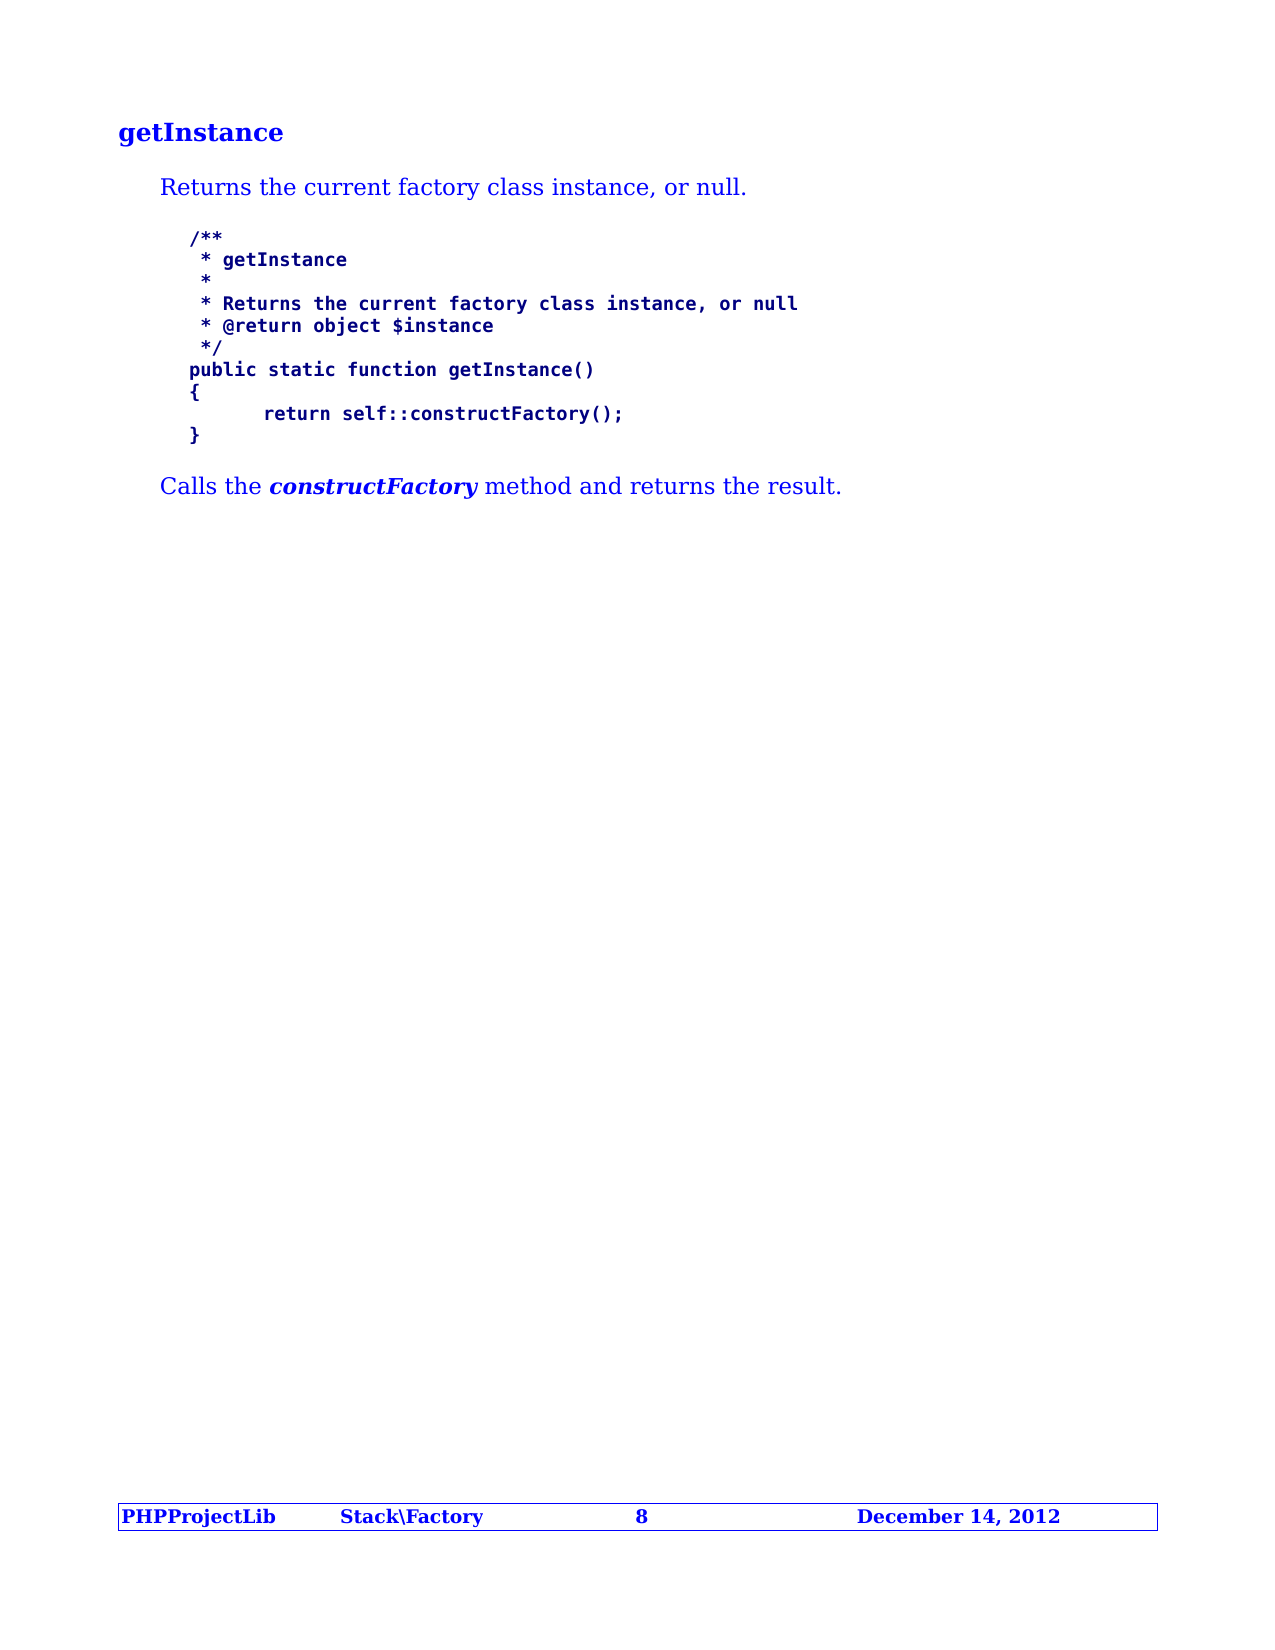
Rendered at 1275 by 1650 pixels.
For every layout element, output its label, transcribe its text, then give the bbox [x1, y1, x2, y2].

list * [189, 271, 1157, 293]
list * @return object $instance [189, 315, 1157, 337]
list */ [189, 337, 1157, 359]
title getInstance [118, 118, 1157, 147]
list public static function getInstance() [189, 359, 1157, 381]
list return self::constructFactory(); [189, 402, 1157, 424]
list /** [189, 227, 1157, 249]
list * getInstance [189, 249, 1157, 271]
list } [189, 424, 1157, 446]
list { [189, 381, 1157, 402]
list * Returns the current factory class instance, or null [189, 293, 1157, 315]
text Calls the constructFactory method and returns the result. [159, 473, 1157, 499]
text Returns the current factory class instance, or null. [159, 174, 1157, 201]
